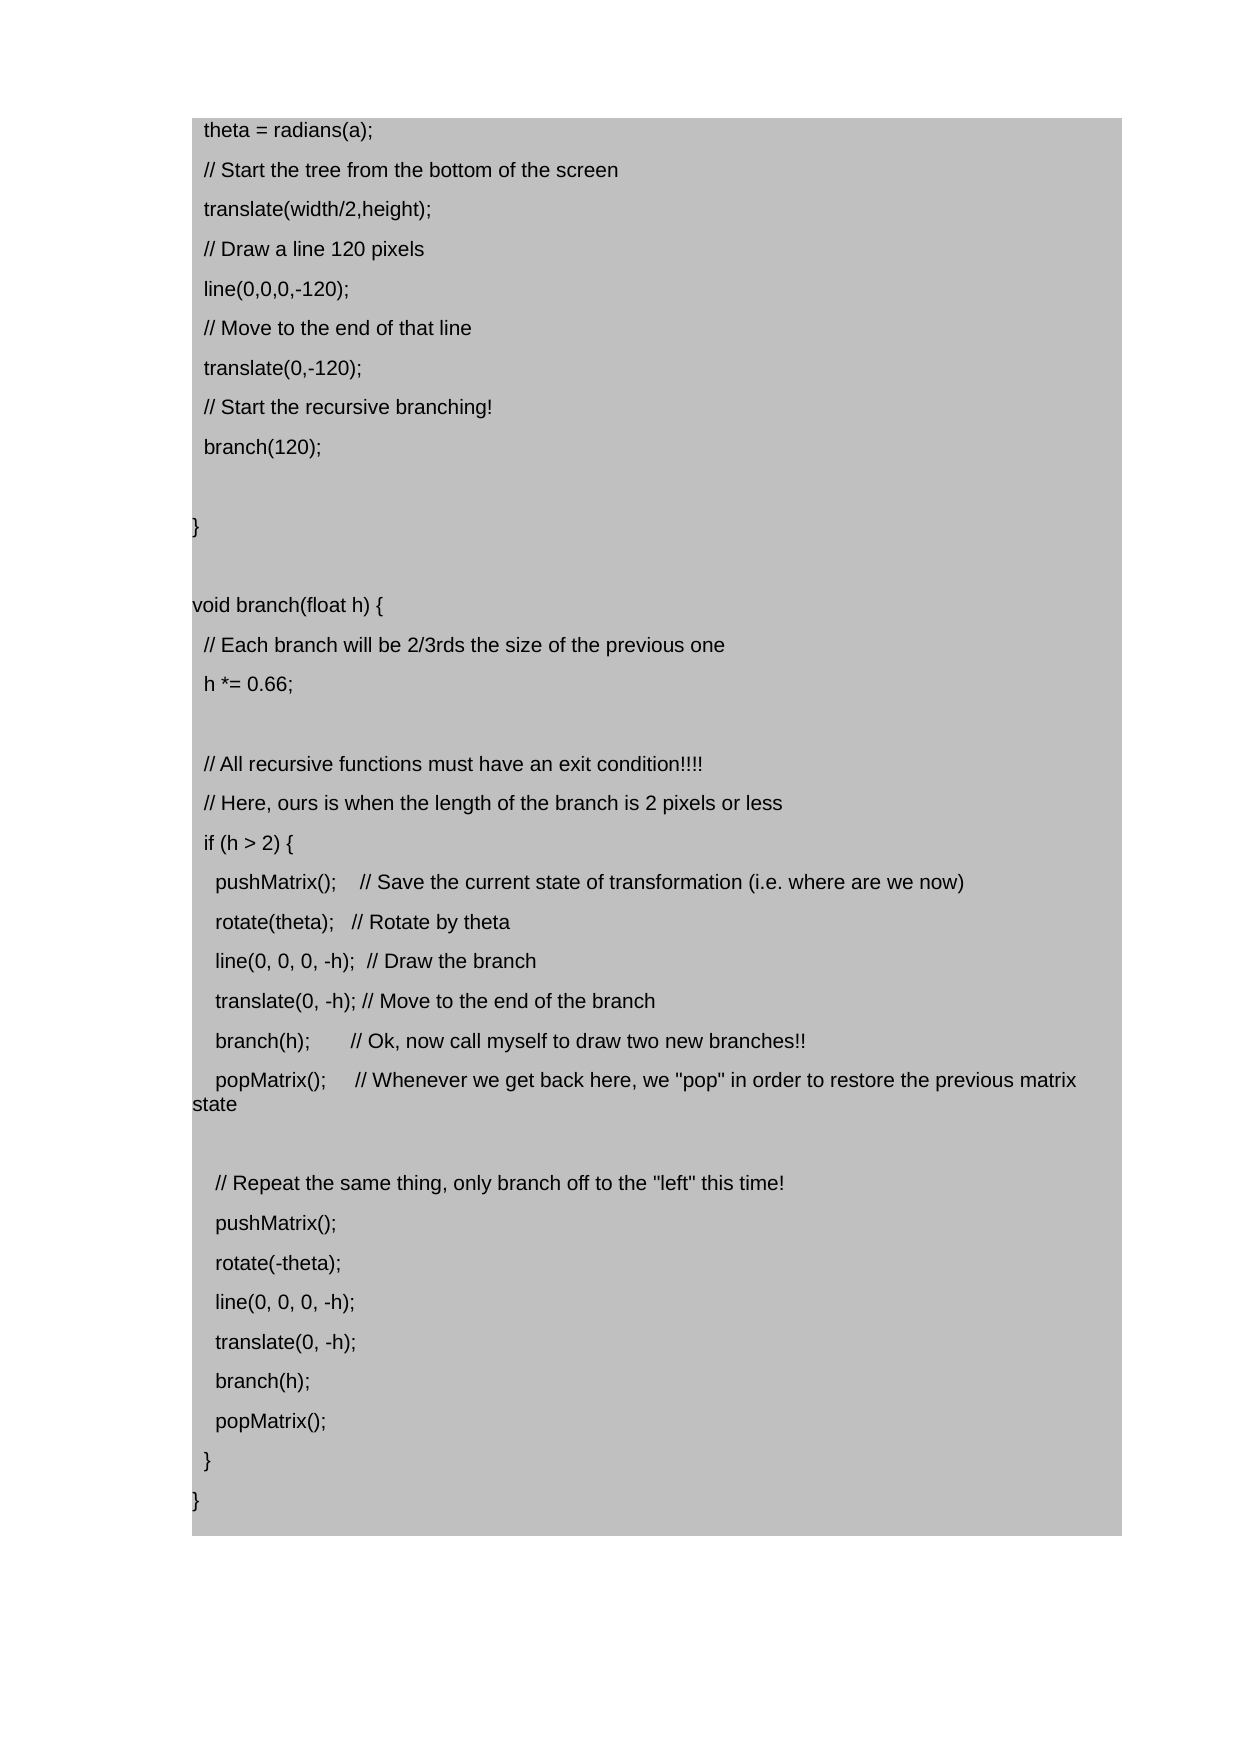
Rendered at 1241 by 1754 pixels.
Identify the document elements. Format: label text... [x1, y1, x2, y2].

text } [192, 514, 1122, 538]
text translate(width/2,height); [192, 197, 1122, 221]
text void branch(float h) { [192, 593, 1122, 617]
text // Each branch will be 2/3rds the size of the previous one [192, 633, 1122, 657]
text branch(120); [192, 435, 1122, 459]
text theta = radians(a); [192, 118, 1122, 142]
text // Move to the end of that line [192, 316, 1122, 340]
text // Here, ours is when the length of the branch is 2 pixels or less [192, 791, 1122, 815]
text translate(0,-120); [192, 356, 1122, 379]
text } [192, 1448, 1122, 1472]
text translate(0, -h); [192, 1329, 1122, 1353]
text // All recursive functions must have an exit condition!!!! [192, 751, 1122, 775]
text // Repeat the same thing, only branch off to the "left" this time! [192, 1171, 1122, 1195]
text pushMatrix(); [192, 1211, 1122, 1235]
text pushMatrix(); // Save the current state of transformation (i.e. where are we now) [192, 870, 1122, 894]
text rotate(-theta); [192, 1250, 1122, 1274]
text if (h > 2) { [192, 831, 1122, 854]
text rotate(theta); // Rotate by theta [192, 910, 1122, 934]
text branch(h); [192, 1369, 1122, 1393]
text popMatrix(); // Whenever we get back here, we "pop" in order to restore the previous matrix state [192, 1068, 1122, 1116]
text translate(0, -h); // Move to the end of the branch [192, 989, 1122, 1013]
text } [192, 1488, 1122, 1512]
text // Start the recursive branching! [192, 395, 1122, 419]
text h *= 0.66; [192, 672, 1122, 696]
text // Start the tree from the bottom of the screen [192, 158, 1122, 182]
text branch(h); // Ok, now call myself to draw two new branches!! [192, 1028, 1122, 1052]
text // Draw a line 120 pixels [192, 237, 1122, 261]
text line(0,0,0,-120); [192, 276, 1122, 300]
text line(0, 0, 0, -h); // Draw the branch [192, 949, 1122, 973]
text line(0, 0, 0, -h); [192, 1290, 1122, 1314]
text popMatrix(); [192, 1409, 1122, 1433]
